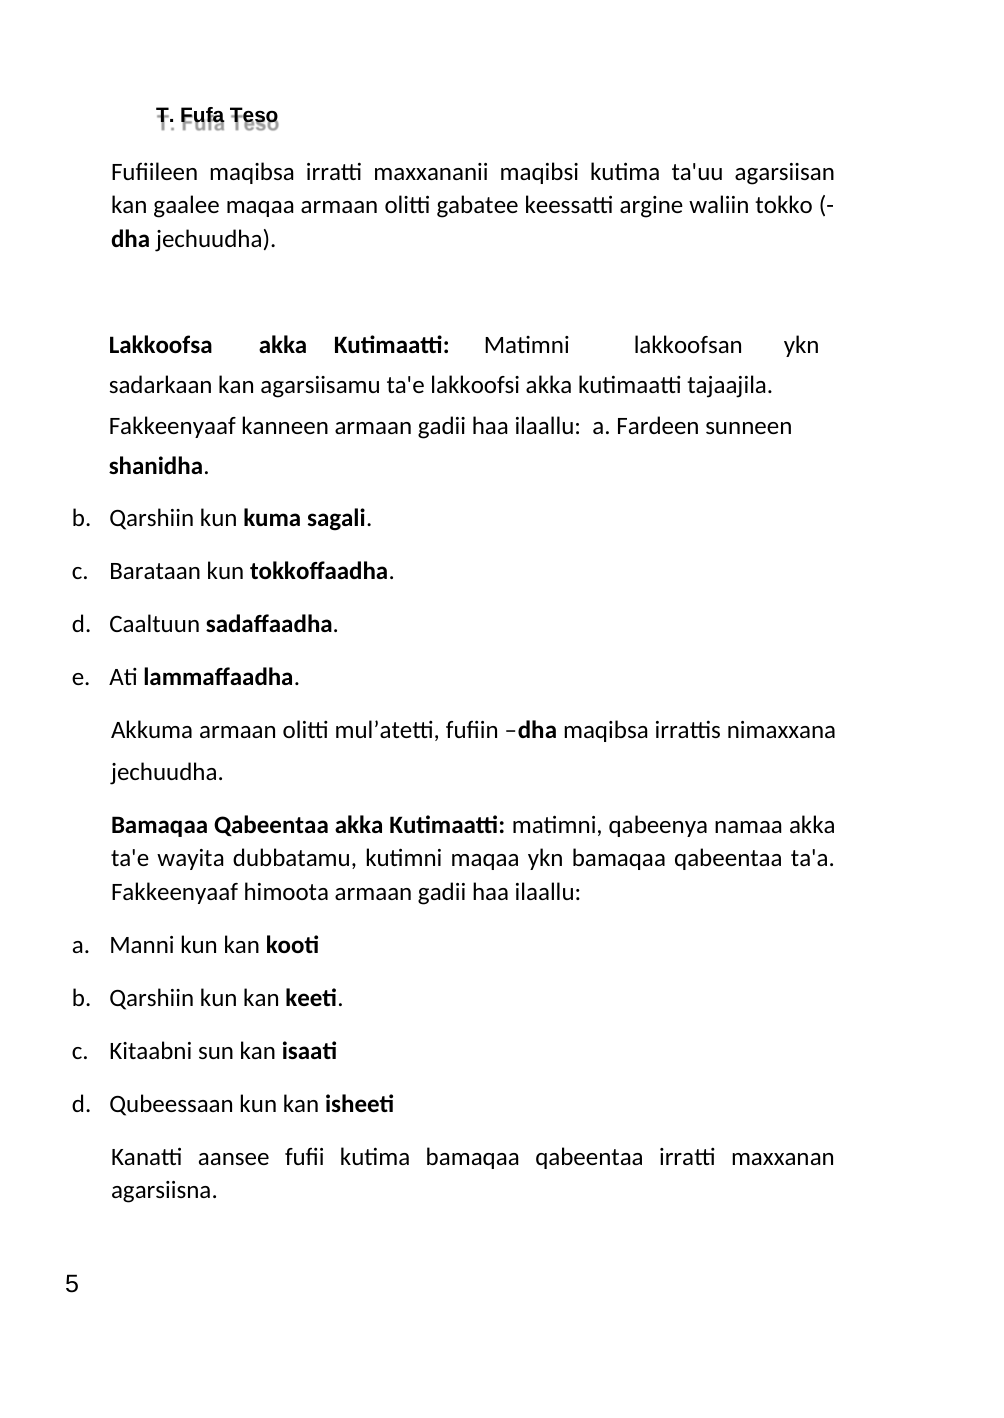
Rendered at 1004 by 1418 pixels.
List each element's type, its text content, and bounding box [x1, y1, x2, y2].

text Fufiileen maqibsa irratti maxxananii maqibsi kutima ta'uu agarsiisan kan gaalee maqaa armaan olitti gabatee keessatti argine waliin tokko (-dha jechuudha). [111, 156, 836, 254]
list Qarshiin kun kuma sagali. [72, 502, 836, 533]
list Qarshiin kun kan keeti. [72, 982, 836, 1012]
list Ati lammaffaadha. [72, 662, 836, 692]
list Qubeessaan kun kan isheeti [72, 1088, 836, 1118]
text Kanatti aansee fufii kutima bamaqaa qabeentaa irratti maxxanan agarsiisna. [111, 1141, 836, 1205]
picture [142, 102, 311, 149]
text Akkuma armaan olitti mul’atetti, fufiin –dha maqibsa irrattis nimaxxana jechuudha. [111, 714, 836, 786]
list Caaltuun sadaffaadha. [72, 608, 836, 639]
list Kitaabni sun kan isaati [72, 1035, 836, 1065]
text Lakkoofsa akka Kutimaatti: Matimni lakkoofsan ykn sadarkaan kan agarsiisamu ta'e lakkoofsi akka kutimaatti tajaajila. Fakkeenyaaf kanneen armaan gadii haa ilaallu: a. Fardeen sunneen shanidha. [108, 329, 837, 481]
list Barataan kun tokkoffaadha. [72, 556, 836, 586]
text Bamaqaa Qabeentaa akka Kutimaatti: matimni, qabeenya namaa akka ta'e wayita dubbatamu, kutimni maqaa ykn bamaqaa qabeentaa ta'a. Fakkeenyaaf himoota armaan gadii haa ilaallu: [111, 809, 836, 906]
list Manni kun kan kooti [72, 929, 836, 959]
